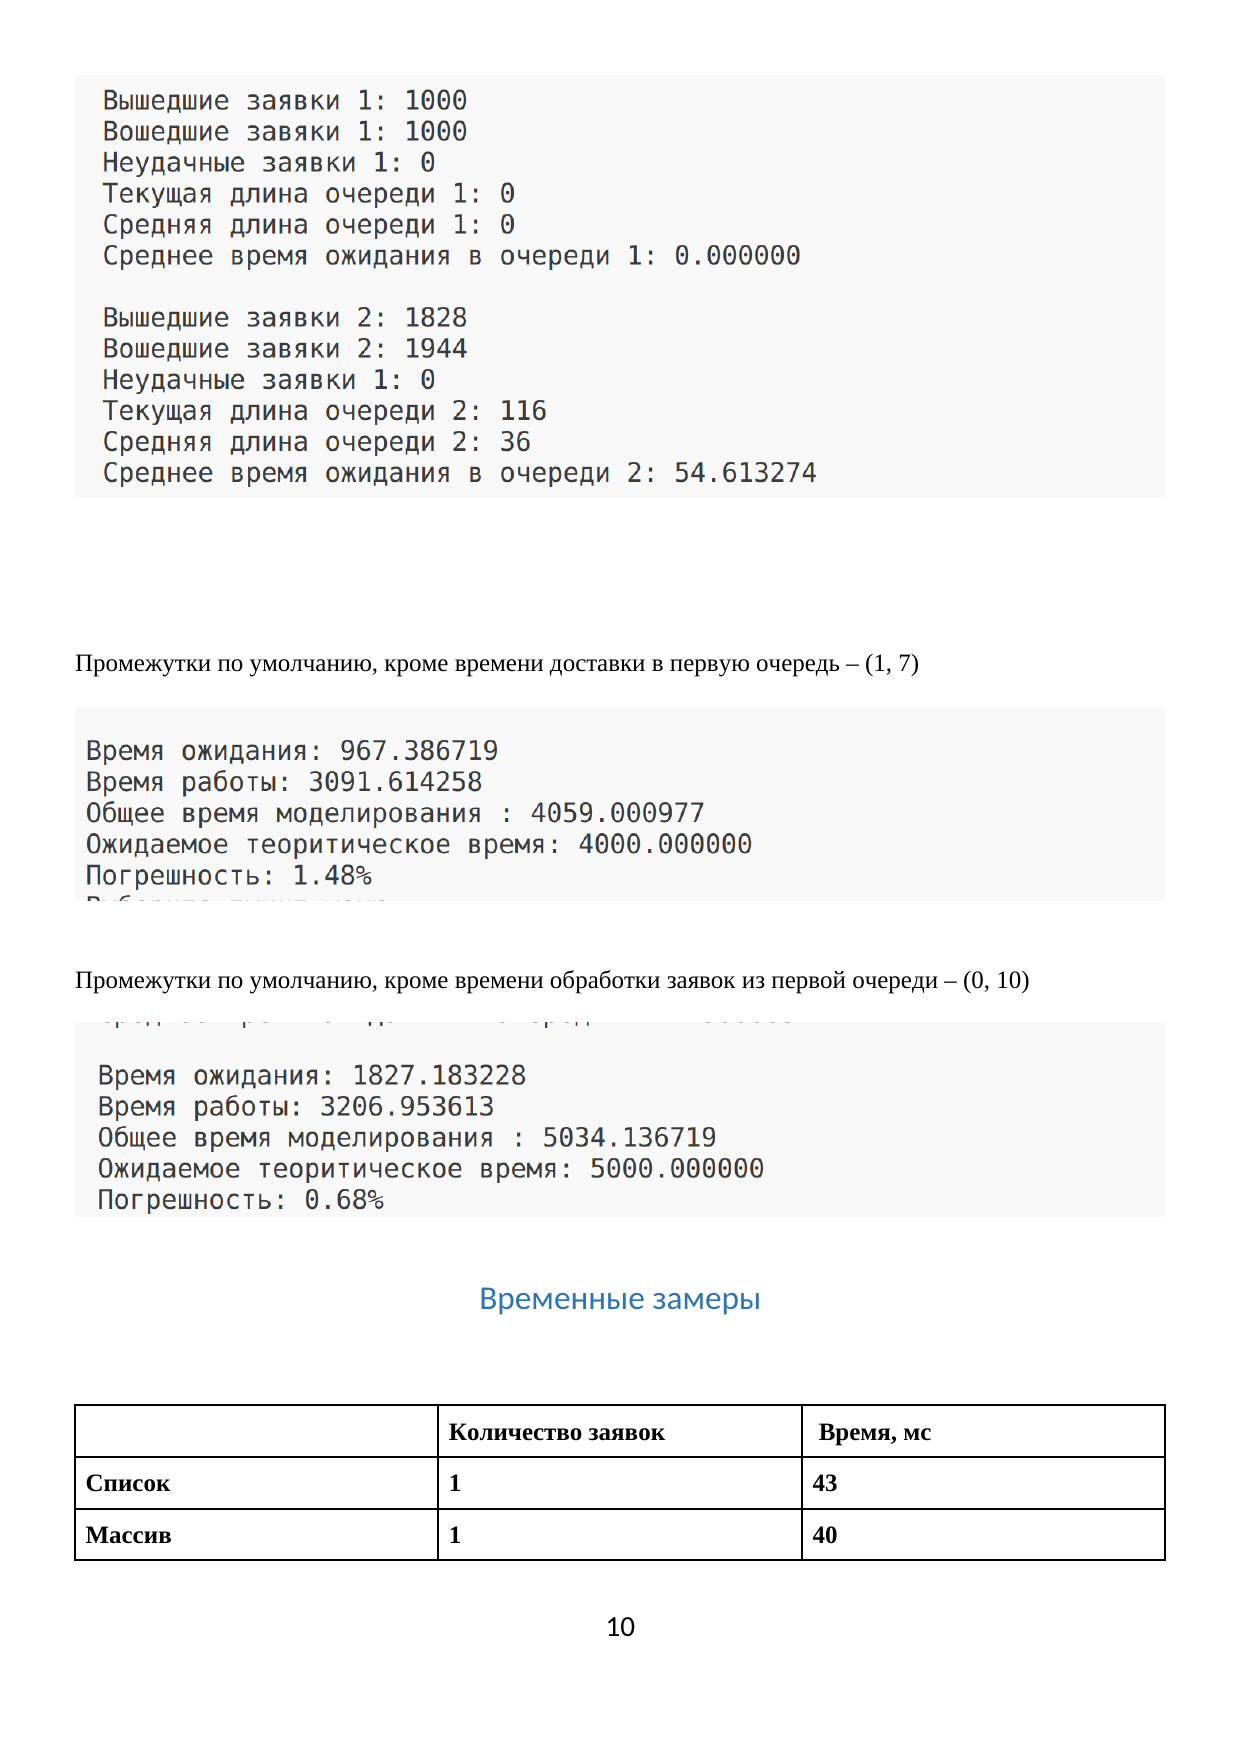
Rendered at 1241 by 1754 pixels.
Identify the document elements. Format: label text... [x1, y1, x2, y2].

table_cell 43 [803, 1458, 1164, 1507]
picture [75, 706, 1166, 901]
table_cell Список [76, 1458, 437, 1507]
table_header Количество заявок [439, 1406, 801, 1456]
text Промежутки по умолчанию, кроме времени обработки заявок из первой очереди – (0, 10) [75, 965, 1165, 993]
table_cell 1 [439, 1510, 801, 1559]
table_header Время, мс [803, 1406, 1164, 1456]
picture [75, 1022, 1166, 1217]
picture [75, 75, 1166, 498]
table_cell 1 [439, 1458, 801, 1507]
subtitle Временные замеры [75, 1277, 1165, 1318]
text Промежутки по умолчанию, кроме времени доставки в первую очередь – (1, 7) [75, 648, 1165, 677]
table_cell 40 [803, 1510, 1164, 1559]
table_cell Массив [76, 1510, 437, 1559]
table_header [76, 1406, 437, 1456]
